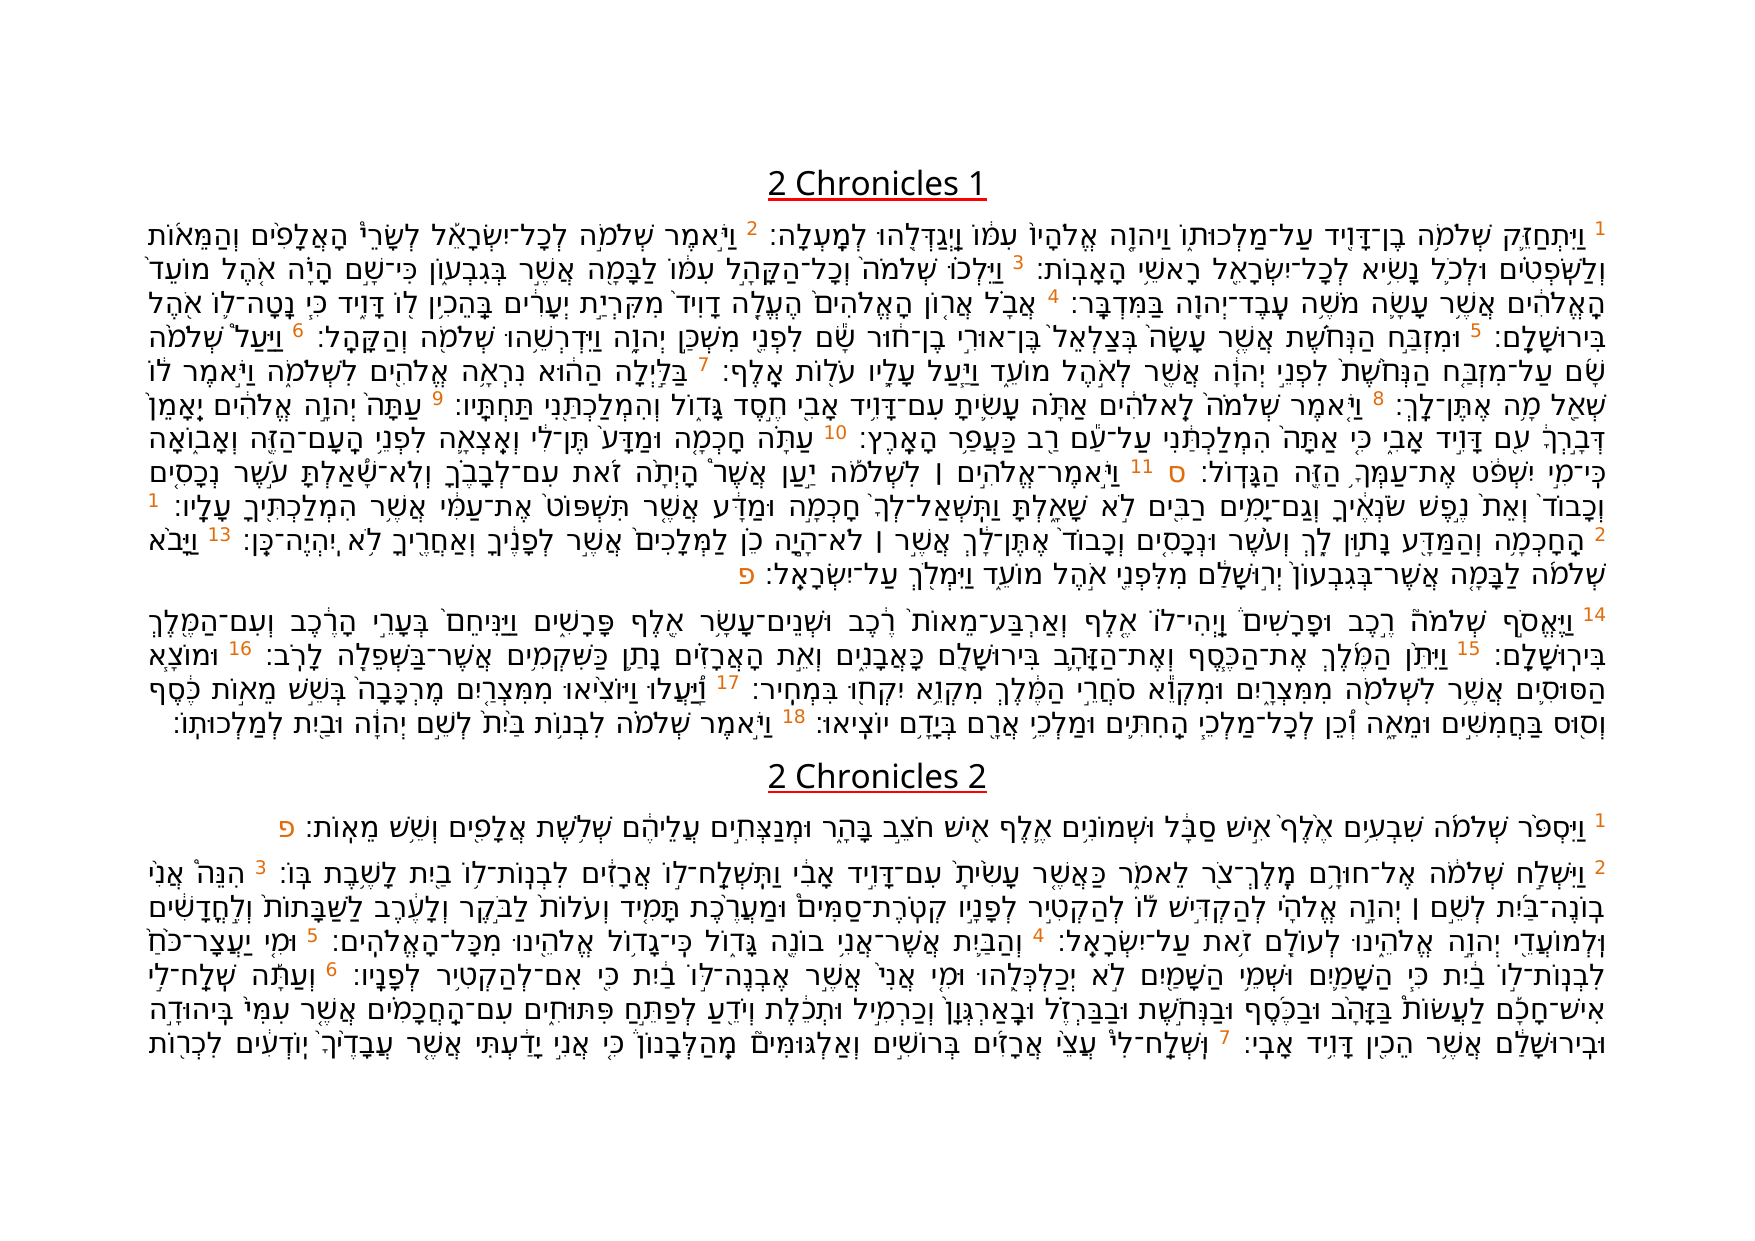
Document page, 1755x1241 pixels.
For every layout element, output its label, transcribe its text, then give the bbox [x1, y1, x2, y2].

text 2 Chronicles 2 [148, 752, 1606, 798]
text 1 וַיִּתְחַזֵּ֛ק שְׁלֹמֹ֥ה בֶן־דָּוִ֖יד עַל־מַלְכוּת֑וֹ וַיהוָ֤ה אֱלֹהָיו֙ עִמּ֔וֹ וַֽיְגַדְּלֵ֖הוּ לְמָֽעְלָה׃ 2 וַיֹּ֣אמֶר שְׁלֹמֹ֣ה לְכָל־יִשְׂרָאֵ֡ל לְשָׂרֵי֩ הָאֲלָפִ֨ים וְהַמֵּא֜וֹת וְלַשֹּֽׁפְטִ֗ים וּלְכֹ֛ל נָשִׂ֥יא לְכָל־יִשְׂרָאֵ֖ל רָאשֵׁ֥י הָאָבֽוֹת׃ ‬‬3 וַיֵּלְכ֗וּ שְׁלֹמֹה֙ וְכָל־הַקָּהָ֣ל עִמּ֔וֹ לַבָּמָ֖ה אֲשֶׁ֣ר בְּגִבְע֑וֹן כִּי־שָׁ֣ם הָיָ֗ה אֹ֤הֶל מוֹעֵד֙ הָֽאֱלֹהִ֔ים אֲשֶׁ֥ר עָשָׂ֛ה מֹשֶׁ֥ה עֶֽבֶד־יְהוָ֖ה בַּמִּדְבָּֽר׃ ‬‬4 אֲבָ֗ל אֲר֤וֹן הָאֱלֹהִים֙ הֶעֱלָ֤ה דָוִיד֙ מִקִּרְיַ֣ת יְעָרִ֔ים בַּֽהֵכִ֥ין ל֖וֹ דָּוִ֑יד כִּ֧י נָֽטָה־ל֛וֹ אֹ֖הֶל בִּירוּשָׁלָֽ͏ִם׃ ‬‬5 וּמִזְבַּ֣ח הַנְּחֹ֗שֶׁת אֲשֶׁ֤ר עָשָׂה֙ בְּצַלְאֵל֙ בֶּן־אוּרִ֣י בֶן־ח֔וּר שָׂ֕ם לִפְנֵ֖י מִשְׁכַּ֣ן יְהוָ֑ה וַיִּדְרְשֵׁ֥הוּ שְׁלֹמֹ֖ה וְהַקָּהָֽל׃ ‬‬6 וַיַּעַל֩ שְׁלֹמֹ֨ה שָׁ֜ם עַל־מִזְבַּ֤ח הַנְּחֹ֙שֶׁת֙ לִפְנֵ֣י יְהוָ֔ה אֲשֶׁ֖ר לְאֹ֣הֶל מוֹעֵ֑ד וַיַּ֧עַל עָלָ֛יו עֹל֖וֹת אָֽלֶף׃ ‬‬7 בַּלַּ֣יְלָה הַה֔וּא נִרְאָ֥ה אֱלֹהִ֖ים לִשְׁלֹמֹ֑ה וַיֹּ֣אמֶר ל֔וֹ שְׁאַ֖ל מָ֥ה אֶתֶּן־לָֽךְ׃ ‬‬8 וַיֹּ֤אמֶר שְׁלֹמֹה֙ לֵֽאלֹהִ֔ים אַתָּ֗ה עָשִׂ֛יתָ עִם־דָּוִ֥יד אָבִ֖י חֶ֣סֶד גָּד֑וֹל וְהִמְלַכְתַּ֖נִי תַּחְתָּֽיו׃ ‬‬9 עַתָּה֙ יְהוָ֣ה אֱלֹהִ֔ים יֵֽאָמֵן֙ דְּבָ֣רְךָ֔ עִ֖ם דָּוִ֣יד אָבִ֑י כִּ֤י אַתָּה֙ הִמְלַכְתַּ֔נִי עַל־עַ֕ם רַ֖ב כַּעֲפַ֥ר הָאָֽרֶץ׃ ‬‬10 עַתָּ֗ה חָכְמָ֤ה וּמַדָּע֙ תֶּן־לִ֔י וְאֵֽצְאָ֛ה לִפְנֵ֥י הָֽעָם־הַזֶּ֖ה וְאָב֑וֹאָה כִּֽי־מִ֣י יִשְׁפֹּ֔ט אֶת־עַמְּךָ֥ הַזֶּ֖ה הַגָּדֽוֹל׃ ס ‬‬11 וַיֹּ֣אמֶר־אֱלֹהִ֣ים ׀ לִשְׁלֹמֹ֡ה יַ֣עַן אֲשֶׁר֩ הָיְתָ֨ה זֹ֜את עִם־לְבָבֶ֗ךָ וְלֹֽא־שָׁ֠אַלְתָּ עֹ֣שֶׁר נְכָסִ֤ים וְכָבוֹד֙ וְאֵת֙ נֶ֣פֶשׁ שֹׂנְאֶ֔יךָ וְגַם־יָמִ֥ים רַבִּ֖ים לֹ֣א שָׁאָ֑לְתָּ וַתִּֽשְׁאַל־לְךָ֙ חָכְמָ֣ה וּמַדָּ֔ע אֲשֶׁ֤ר תִּשְׁפּוֹט֙ אֶת־עַמִּ֔י אֲשֶׁ֥ר הִמְלַכְתִּ֖יךָ עָלָֽיו׃ ‬‬12 הַֽחָכְמָ֥ה וְהַמַּדָּ֖ע נָת֣וּן לָ֑ךְ וְעֹ֨שֶׁר וּנְכָסִ֤ים וְכָבוֹד֙ אֶתֶּן־לָ֔ךְ אֲשֶׁ֣ר ׀ לֹא־הָ֣יָה כֵ֗ן לַמְּלָכִים֙ אֲשֶׁ֣ר לְפָנֶ֔יךָ וְאַחֲרֶ֖יךָ לֹ֥א יִֽהְיֶה־כֵּֽן׃ ‬‬13 וַיָּבֹ֨א שְׁלֹמֹ֜ה לַבָּמָ֤ה אֲשֶׁר־בְּגִבְעוֹן֙ יְר֣וּשָׁלִַ֔ם מִלִּפְנֵ֖י אֹ֣הֶל מוֹעֵ֑ד וַיִּמְלֹ֖ךְ עַל־יִשְׂרָאֵֽל׃ פ ‬‬‬‬‬‬‬‬‬‬‬‬‬‬ [148, 218, 1606, 592]
text 1 וַיִּסְפֹּ֨ר שְׁלֹמֹ֜ה שִׁבְעִ֥ים אֶ֙לֶף֙ אִ֣ישׁ סַבָּ֔ל וּשְׁמוֹנִ֥ים אֶ֛לֶף אִ֖ישׁ חֹצֵ֣ב בָּהָ֑ר וּמְנַצְּחִ֣ים עֲלֵיהֶ֔ם שְׁלֹ֥שֶׁת אֲלָפִ֖ים וְשֵׁ֥שׁ מֵאֽוֹת׃ פ ‬‬‬ [148, 810, 1606, 844]
text 14 וַיֶּאֱסֹ֣ף שְׁלֹמֹה֮ רֶ֣כֶב וּפָרָשִׁים֒ וַֽיְהִי־ל֗וֹ אֶ֤לֶף וְאַרְבַּע־מֵאוֹת֙ רֶ֔כֶב וּשְׁנֵים־עָשָׂ֥ר אֶ֖לֶף פָּרָשִׁ֑ים וַיַּנִּיחֵם֙ בְּעָרֵ֣י הָרֶ֔כֶב וְעִם־הַמֶּ֖לֶךְ בִּירֽוּשָׁלָֽ͏ִם׃ ‬‬15 וַיִּתֵּ֨ן הַמֶּ֜לֶךְ אֶת־הַכֶּ֧סֶף וְאֶת־הַזָּהָ֛ב בִּירוּשָׁלַ֖͏ִם כָּאֲבָנִ֑ים וְאֵ֣ת הָאֲרָזִ֗ים נָתַ֛ן כַּשִּׁקְמִ֥ים אֲשֶׁר־בַּשְּׁפֵלָ֖ה לָרֹֽב׃ ‬‬16 וּמוֹצָ֧א הַסּוּסִ֛ים אֲשֶׁ֥ר לִשְׁלֹמֹ֖ה מִמִּצְרָ֑יִם וּמִקְוֵ֕א סֹחֲרֵ֣י הַמֶּ֔לֶךְ מִקְוֵ֥א יִקְח֖וּ בִּמְחִֽיר׃ ‬‬17 וַֽ֠יַּעֲלוּ וַיּוֹצִ֨יאוּ מִמִּצְרַ֤יִם מֶרְכָּבָה֙ בְּשֵׁ֣שׁ מֵא֣וֹת כֶּ֔סֶף וְס֖וּס בַּחֲמִשִּׁ֣ים וּמֵאָ֑ה וְ֠כֵן לְכָל־מַלְכֵ֧י הַֽחִתִּ֛ים וּמַלְכֵ֥י אֲרָ֖ם בְּיָדָ֥ם יוֹצִֽיאוּ׃ ‬‬18 וַיֹּ֣אמֶר שְׁלֹמֹ֗ה לִבְנ֥וֹת בַּ֙יִת֙ לְשֵׁ֣ם יְהוָ֔ה וּבַ֖יִת לְמַלְכוּתֽוֹ׃ ‬‬‬‬‬‬‬ [148, 604, 1606, 740]
text 2 Chronicles 1‬‬ [148, 160, 1606, 206]
text 2 וַיִּשְׁלַ֣ח שְׁלֹמֹ֔ה אֶל־חוּרָ֥ם מֶֽלֶךְ־צֹ֖ר לֵאמֹ֑ר כַּאֲשֶׁ֤ר עָשִׂ֙יתָ֙ עִם־דָּוִ֣יד אָבִ֔י וַתִּֽשְׁלַֽח־ל֣וֹ אֲרָזִ֔ים לִבְנֽוֹת־ל֥וֹ בַ֖יִת לָשֶׁ֥בֶת בּֽוֹ׃ ‬‬3 הִנֵּה֩ אֲנִ֨י בֽוֹנֶה־בַּ֜יִת לְשֵׁ֣ם ׀ יְהוָ֣ה אֱלֹהָ֗י לְהַקְדִּ֣ישׁ ל֡וֹ לְהַקְטִ֣יר לְפָנָ֣יו קְטֹֽרֶת־סַמִּים֩ וּמַעֲרֶ֨כֶת תָּמִ֤יד וְעֹלוֹת֙ לַבֹּ֣קֶר וְלָעֶ֔רֶב לַשַּׁבָּתוֹת֙ וְלֶ֣חֳדָשִׁ֔ים וּֽלְמוֹעֲדֵ֖י יְהוָ֣ה אֱלֹהֵ֑ינוּ לְעוֹלָ֖ם זֹ֥את עַל־יִשְׂרָאֵֽל׃ ‬‬4 וְהַבַּ֛יִת אֲשֶׁר־אֲנִ֥י בוֹנֶ֖ה גָּד֑וֹל כִּֽי־גָד֥וֹל אֱלֹהֵ֖ינוּ מִכָּל־הָאֱלֹהִֽים׃ ‬‬5 וּמִ֤י יַעֲצָר־כֹּ֙חַ֙ לִבְנֽוֹת־ל֣וֹ בַ֔יִת כִּ֧י הַשָּׁמַ֛יִם וּשְׁמֵ֥י הַשָּׁמַ֖יִם לֹ֣א יְכַלְכְּלֻ֑הוּ וּמִ֤י אֲנִי֙ אֲשֶׁ֣ר אֶבְנֶה־לּ֣וֹ בַ֔יִת כִּ֖י אִם־לְהַקְטִ֥יר לְפָנָֽיו׃ ‬‬6 וְעַתָּ֡ה שְֽׁלַֽח־לִ֣י אִישׁ־חָכָ֡ם לַעֲשׂוֹת֩ בַּזָּהָ֨ב וּבַכֶּ֜סֶף וּבַנְּחֹ֣שֶׁת וּבַבַּרְזֶ֗ל וּבָֽאַרְגְּוָן֙ וְכַרְמִ֣יל וּתְכֵ֔לֶת וְיֹדֵ֖עַ לְפַתֵּ֣חַ פִּתּוּחִ֑ים עִם־הַֽחֲכָמִ֗ים אֲשֶׁ֤ר עִמִּי֙ בִּֽיהוּדָ֣ה וּבִֽירוּשָׁלִַ֔ם אֲשֶׁ֥ר הֵכִ֖ין דָּוִ֥יד אָבִֽי׃ ‬‬7 וּֽשְׁלַֽח־לִי֩ עֲצֵ֨י אֲרָזִ֜ים בְּרוֹשִׁ֣ים וְאַלְגּוּמִּים֮ מֵֽהַלְּבָנוֹן֒ כִּ֚י אֲנִ֣י יָדַ֔עְתִּי אֲשֶׁ֤ר עֲבָדֶ֙יךָ֙ יֽוֹדְעִ֔ים לִכְר֖וֹת [148, 857, 1606, 1061]
